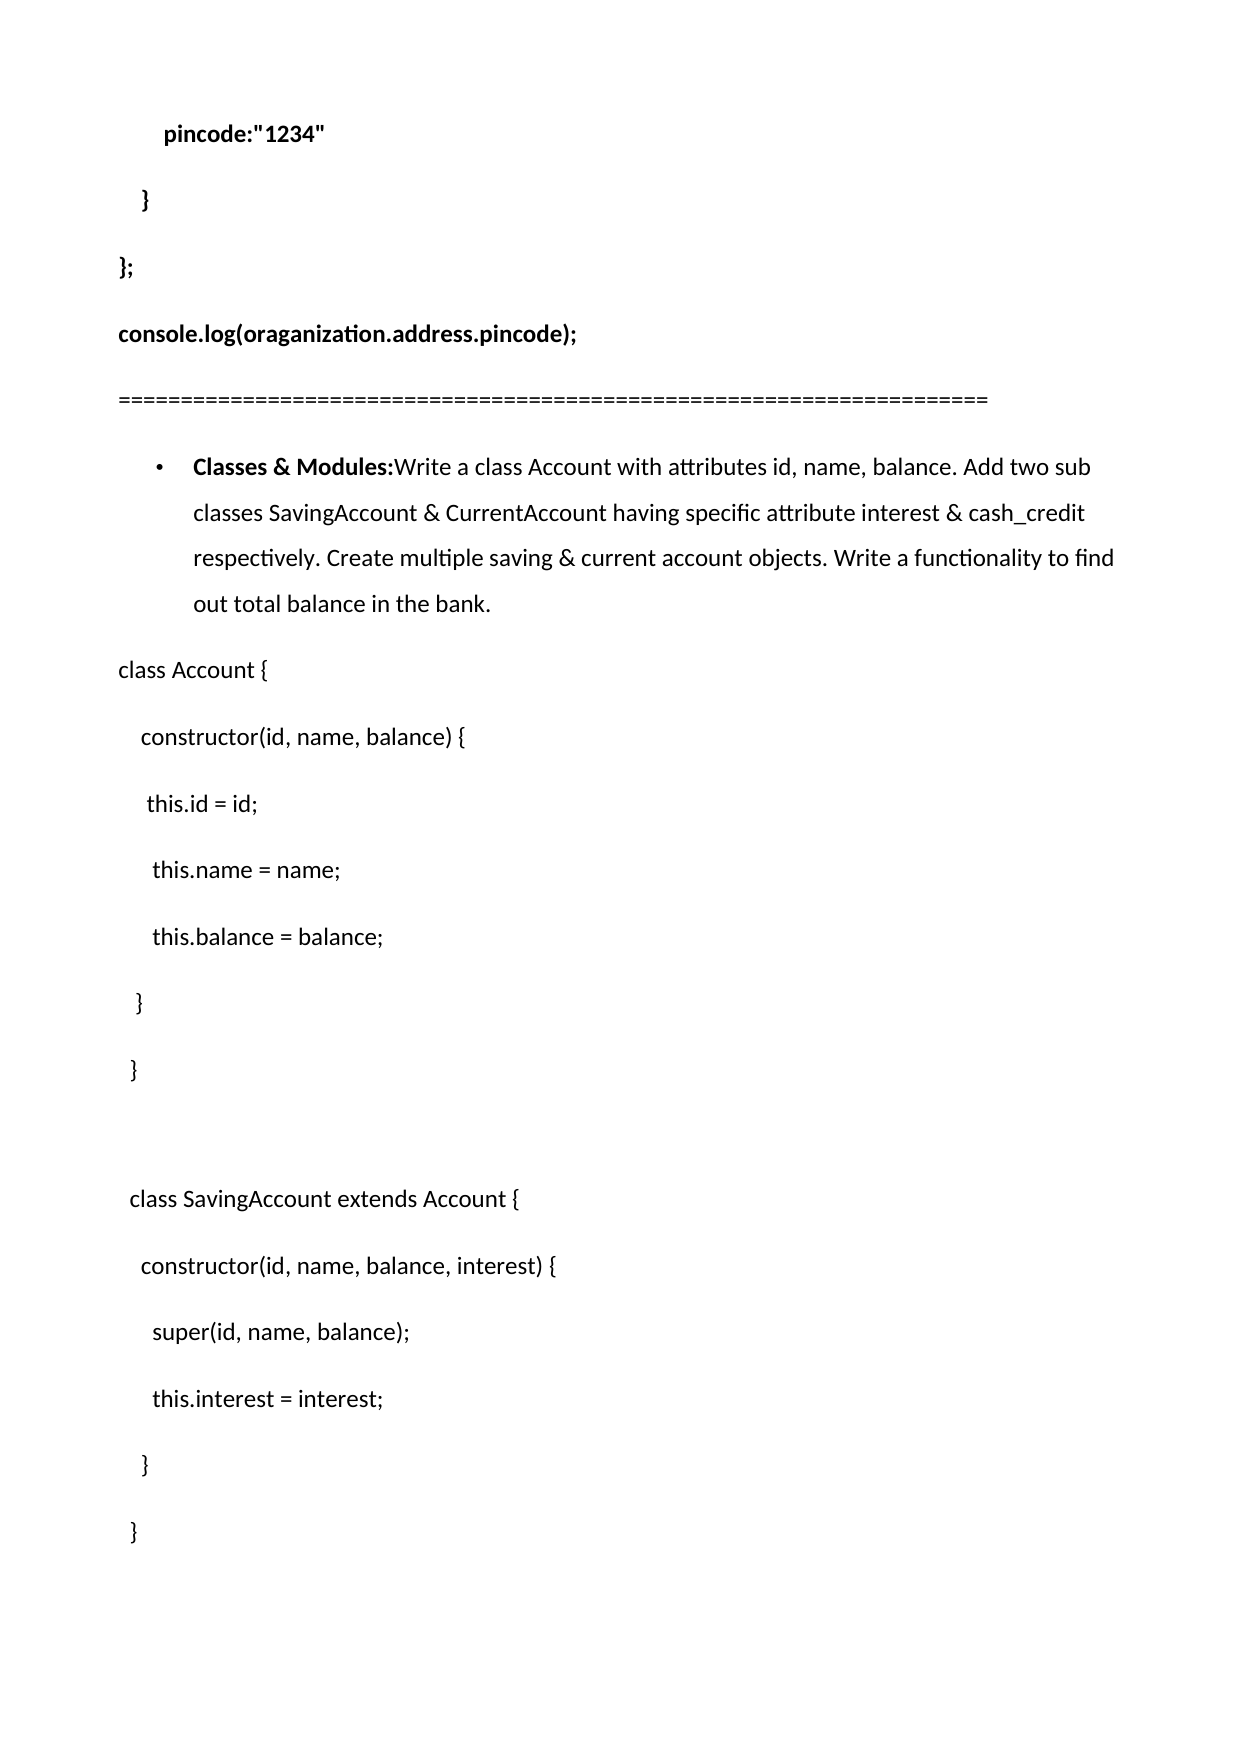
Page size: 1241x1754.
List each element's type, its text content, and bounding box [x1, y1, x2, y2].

text this.name = name; [118, 854, 1122, 885]
text } [118, 1450, 1122, 1480]
text this.balance = balance; [118, 921, 1122, 951]
list Classes & Modules:Write a class Account with attributes id, name, balance. Add two sub classes SavingAccount & CurrentAccount having specific attribute interest & cash_credit respectively. Create multiple saving & current account objects. Write a functionality to find out total balance in the bank. [156, 451, 1122, 619]
text class Account { [118, 655, 1122, 685]
text console.log(oraganization.address.pincode); [118, 318, 1122, 348]
text } [118, 987, 1122, 1018]
text } [118, 1054, 1122, 1084]
text class SavingAccount extends Account { [118, 1183, 1122, 1214]
text constructor(id, name, balance) { [118, 721, 1122, 752]
text constructor(id, name, balance, interest) { [118, 1250, 1122, 1281]
text pincode:"1234" [118, 118, 1122, 149]
text } [118, 185, 1122, 215]
text this.id = id; [118, 788, 1122, 818]
text super(id, name, balance); [118, 1317, 1122, 1347]
text }; [118, 251, 1122, 282]
text ====================================================================== [118, 384, 1122, 415]
text } [118, 1516, 1122, 1547]
text this.interest = interest; [118, 1383, 1122, 1414]
